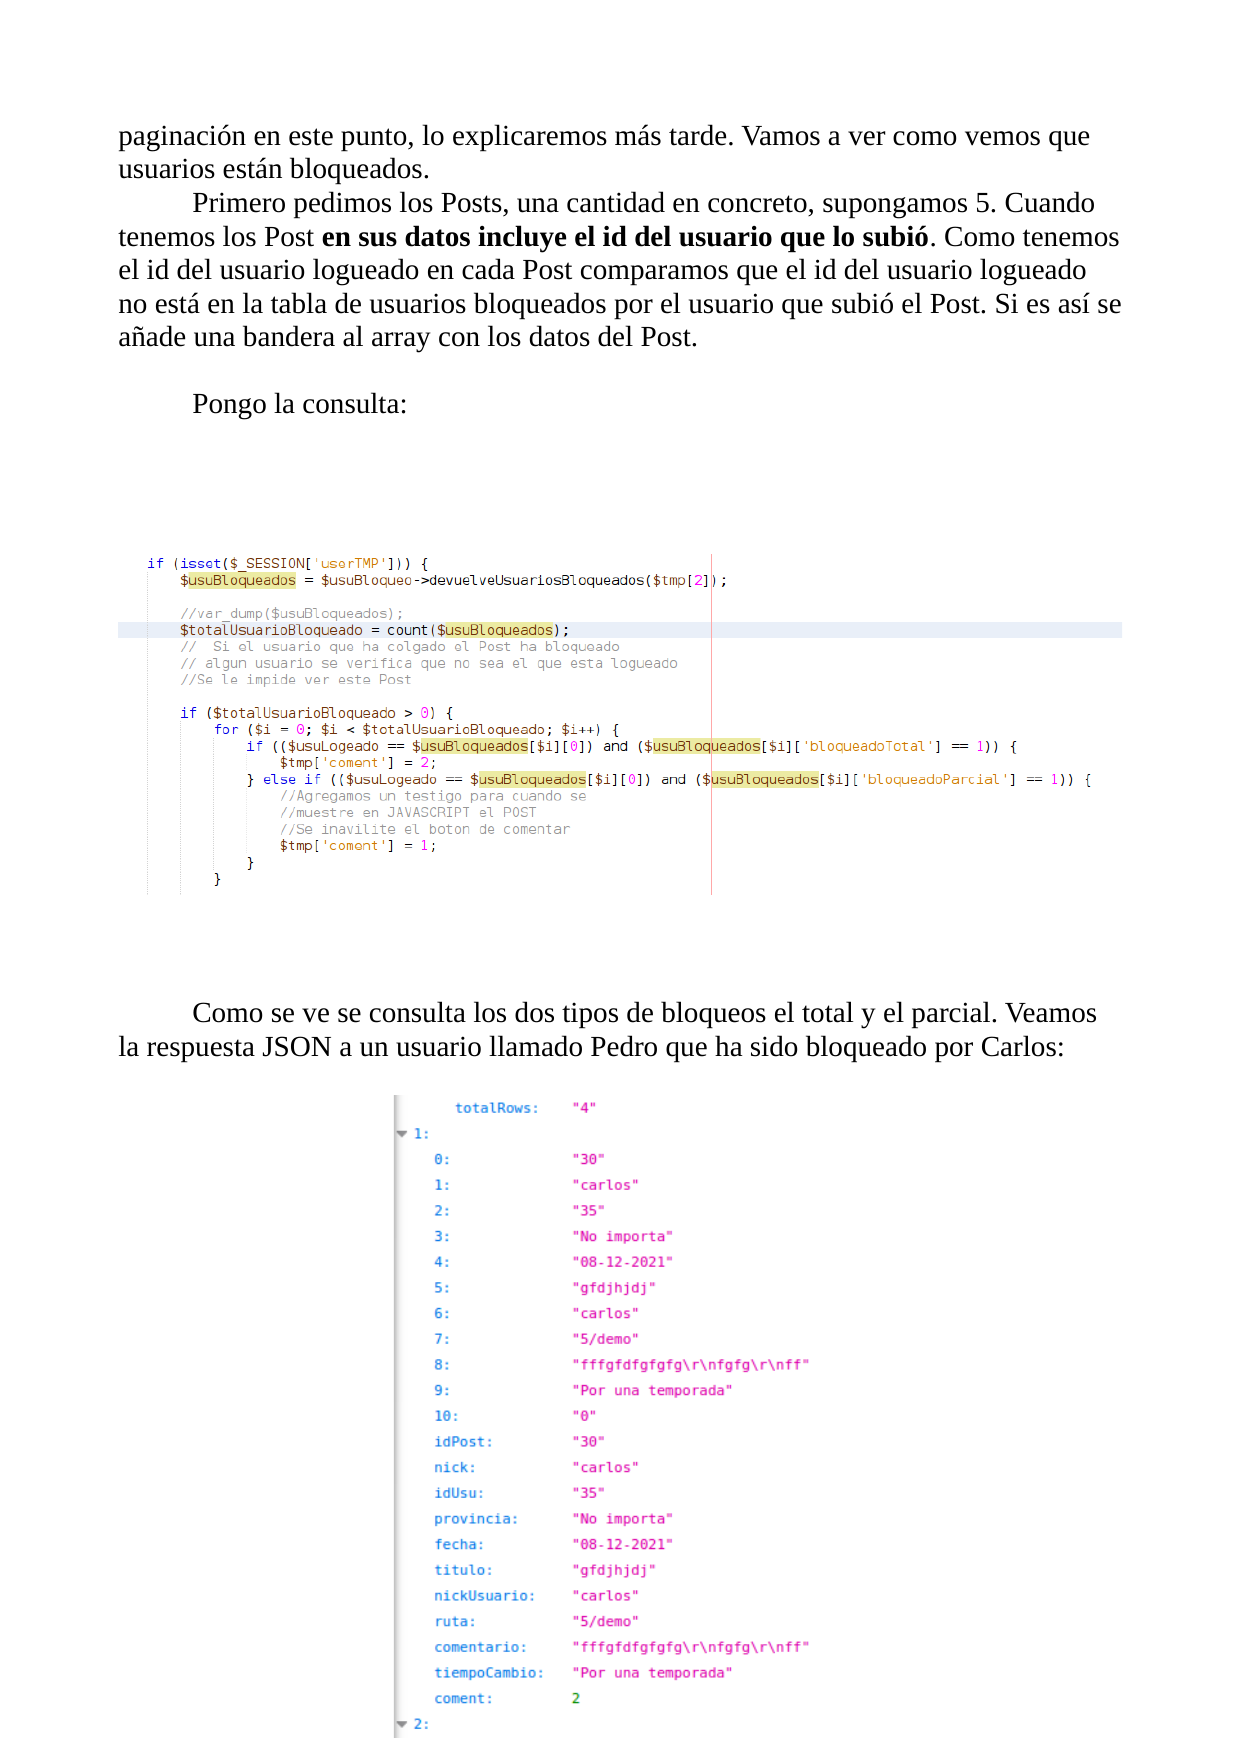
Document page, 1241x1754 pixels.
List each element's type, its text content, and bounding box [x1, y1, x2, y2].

text Como se ve se consulta los dos tipos de bloqueos el total y el parcial. Veamos la respuesta JSON a un usuario llamado Pedro que ha sido bloqueado por Carlos: [118, 995, 1122, 1062]
picture [118, 554, 1123, 895]
text Pongo la consulta: [118, 386, 1122, 420]
text el id del usuario logueado en cada Post comparamos que el id del usuario logueado no está en la tabla de usuarios bloqueados por el usuario que subió el Post. Si es así se añade una bandera al array con los datos del Post. [118, 252, 1122, 353]
text Primero pedimos los Posts, una cantidad en concreto, supongamos 5. Cuando tenemos los Post en sus datos incluye el id del usuario que lo subió. Como tenemos [118, 185, 1122, 252]
text paginación en este punto, lo explicaremos más tarde. Vamos a ver como vemos que usuarios están bloqueados. [118, 118, 1122, 185]
picture [393, 1095, 847, 1738]
